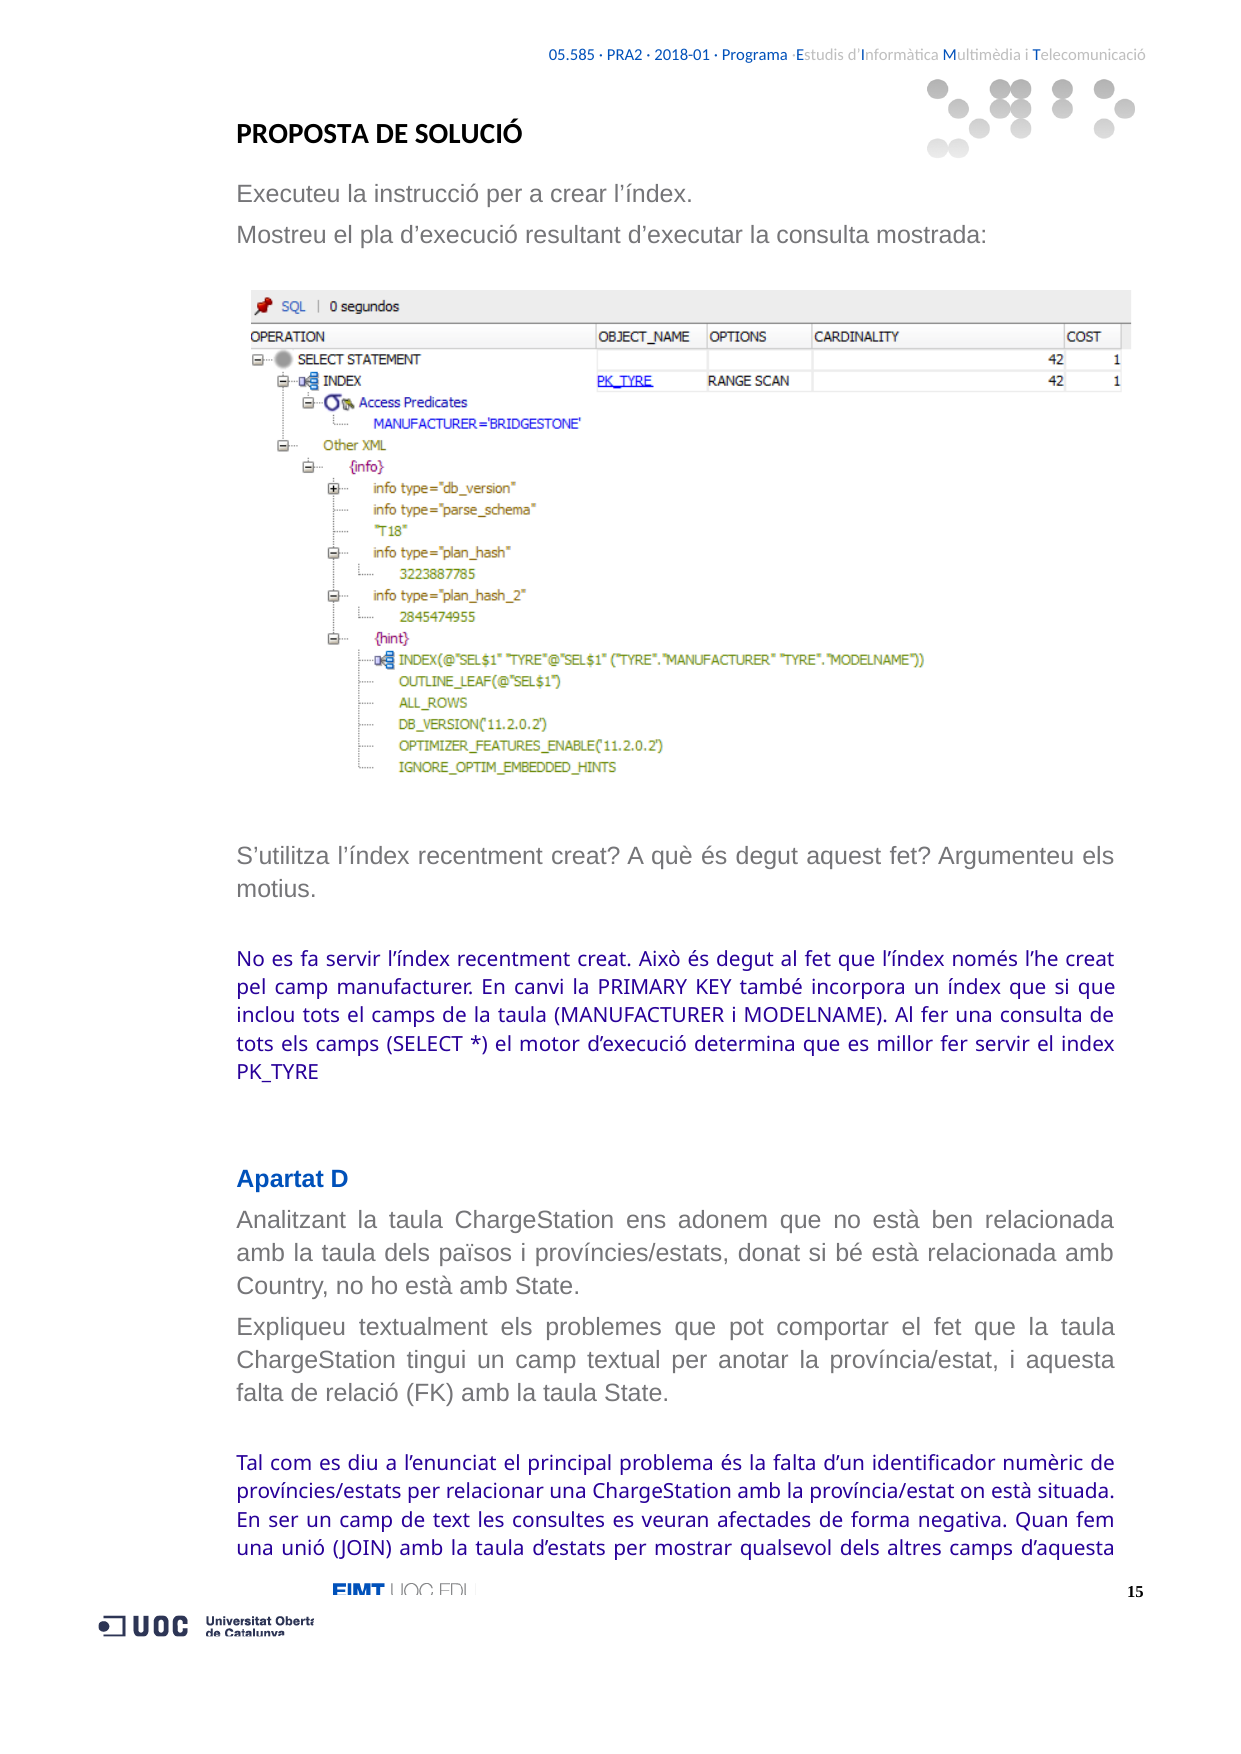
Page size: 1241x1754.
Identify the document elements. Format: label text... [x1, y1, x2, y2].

text Executeu la instrucció per a crear l’índex. [236, 179, 1116, 208]
text Apartat D [236, 1163, 1116, 1192]
picture [116, 1615, 316, 1639]
picture [333, 1583, 476, 1598]
text Tal com es diu a l’enunciat el principal problema és la falta d’un identificador numèric de províncies/estats per relacionar una ChargeStation amb la província/estat on està situada. En ser un camp de text les consultes es veuran afectades de forma negativa. Quan fem una unió (JOIN) amb la taula d’estats per mostrar qualsevol dels altres camps d’aquesta [236, 1448, 1116, 1562]
picture [251, 290, 1132, 776]
text Mostreu el pla d’execució resultant d’executar la consulta mostrada: [236, 221, 1116, 249]
text Analitzant la taula ChargeStation ens adonem que no està ben relacionada amb la taula dels països i províncies/estats, donat si bé està relacionada amb Country, no ho està amb State. [236, 1205, 1116, 1300]
picture [927, 70, 1135, 168]
text No es fa servir l’índex recentment creat. Això és degut al fet que l’índex només l’he creat pel camp manufacturer. En canvi la PRIMARY KEY també incorpora un índex que si que inclou tots el camps de la taula (MANUFACTURER i MODELNAME). Al fer una consulta de tots els camps (SELECT *) el motor d’execució determina que es millor fer servir el index PK_TYRE [236, 944, 1116, 1086]
text Expliqueu textualment els problemes que pot comportar el fet que la taula ChargeStation tingui un camp textual per anotar la província/estat, i aquesta falta de relació (FK) amb la taula State. [236, 1312, 1116, 1407]
text S’utilitza l’índex recentment creat? A què és degut aquest fet? Argumenteu els motius. [236, 841, 1116, 903]
